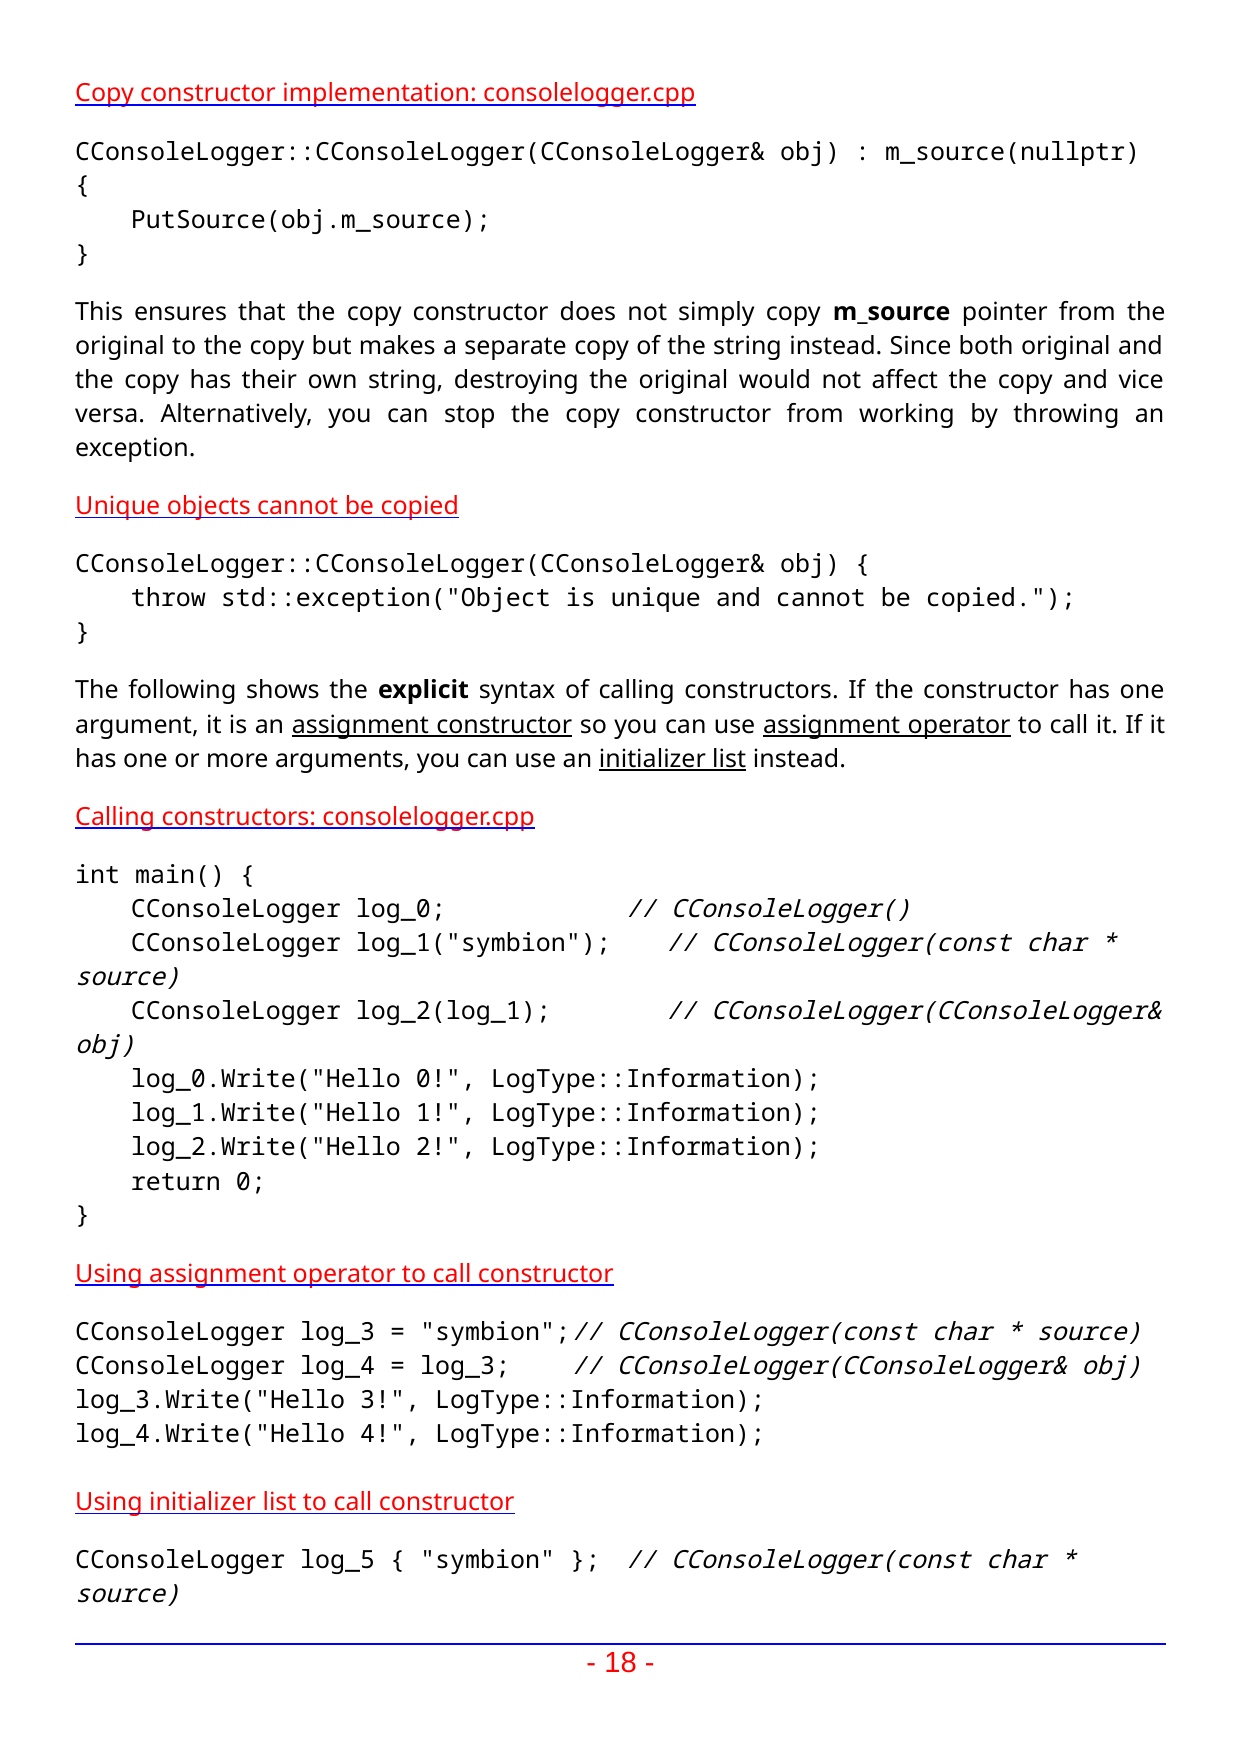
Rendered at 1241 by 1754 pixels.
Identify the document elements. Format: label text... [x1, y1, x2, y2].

text CConsoleLogger::CConsoleLogger(CConsoleLogger& obj) { [75, 546, 1166, 580]
text log_2.Write("Hello 2!", LogType::Information); [75, 1129, 1166, 1163]
text } [75, 235, 1166, 269]
text PutSource(obj.m_source); [75, 201, 1166, 235]
text throw std::exception("Object is unique and cannot be copied."); [75, 580, 1166, 614]
text Calling constructors: consolelogger.cpp [75, 798, 1166, 832]
text log_1.Write("Hello 1!", LogType::Information); [75, 1095, 1166, 1129]
text CConsoleLogger log_3 = "symbion"; // CConsoleLogger(const char * source) [75, 1313, 1166, 1347]
text The following shows the explicit syntax of calling constructors. If the constructor has one argument, it is an assignment constructor so you can use assignment operator to call it. If it has one or more arguments, you can use an initializer list instead. [75, 672, 1166, 774]
text CConsoleLogger log_4 = log_3; // CConsoleLogger(CConsoleLogger& obj) [75, 1347, 1166, 1382]
text log_0.Write("Hello 0!", LogType::Information); [75, 1061, 1166, 1095]
text int main() { [75, 857, 1166, 891]
text Using assignment operator to call constructor [75, 1255, 1166, 1289]
text CConsoleLogger::CConsoleLogger(CConsoleLogger& obj) : m_source(nullptr) { [75, 133, 1166, 201]
text This ensures that the copy constructor does not simply copy m_source pointer from the original to the copy but makes a separate copy of the string instead. Since both original and the copy has their own string, destroying the original would not affect the copy and vice versa. Alternatively, you can stop the copy constructor from working by throwing an exception. [75, 293, 1166, 464]
text return 0; [75, 1163, 1166, 1197]
text } [75, 1197, 1166, 1231]
text CConsoleLogger log_1("symbion"); // CConsoleLogger(const char * source) [75, 925, 1166, 993]
text log_4.Write("Hello 4!", LogType::Information); [75, 1416, 1166, 1450]
text CConsoleLogger log_2(log_1); // CConsoleLogger(CConsoleLogger& obj) [75, 993, 1166, 1061]
text Copy constructor implementation: consolelogger.cpp [75, 75, 1166, 109]
text } [75, 614, 1166, 648]
text CConsoleLogger log_0; // CConsoleLogger() [75, 891, 1166, 925]
text Unique objects cannot be copied [75, 488, 1166, 522]
text log_3.Write("Hello 3!", LogType::Information); [75, 1382, 1166, 1416]
text CConsoleLogger log_5 { "symbion" }; // CConsoleLogger(const char * source) [75, 1542, 1166, 1610]
text Using initializer list to call constructor [75, 1484, 1166, 1518]
